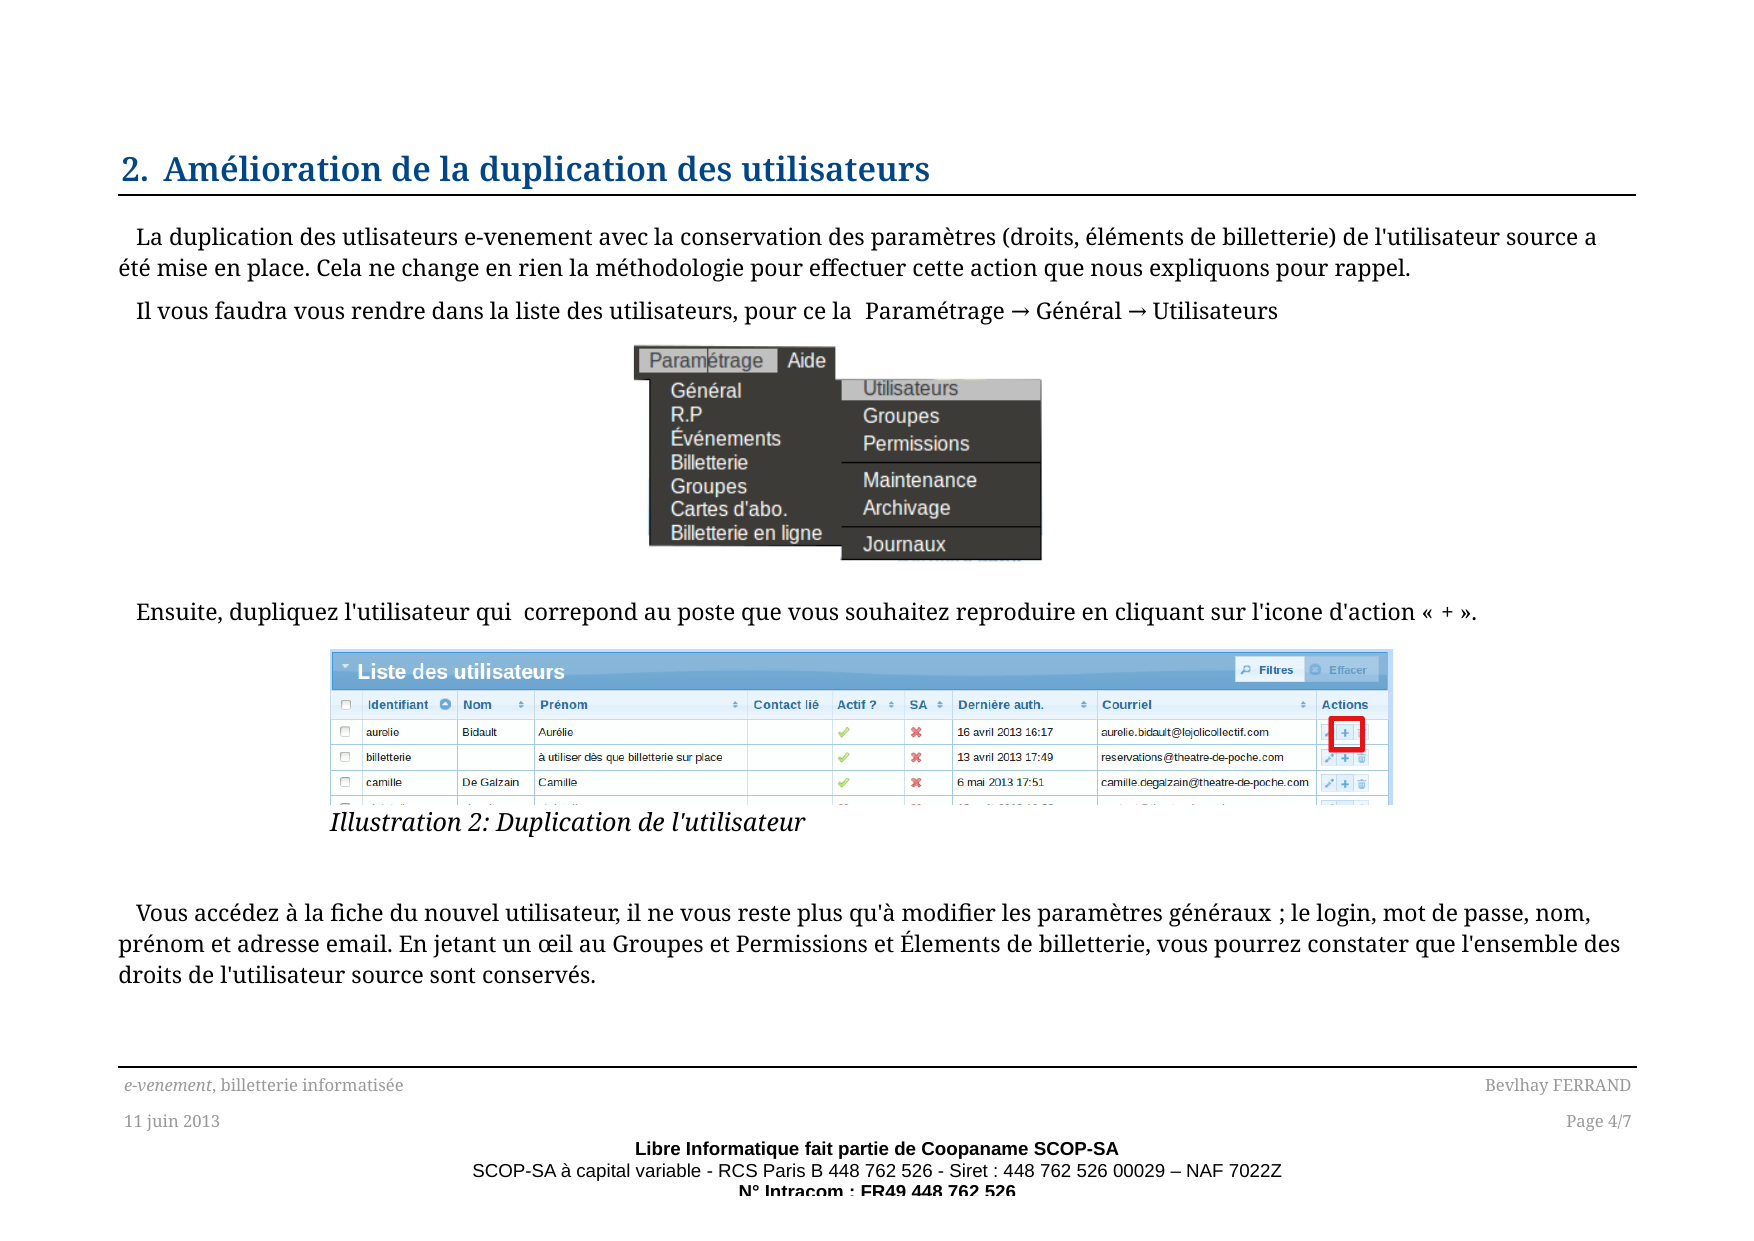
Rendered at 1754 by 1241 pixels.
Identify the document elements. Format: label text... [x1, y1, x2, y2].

picture [633, 340, 1048, 564]
picture [330, 649, 1394, 805]
text Vous accédez à la fiche du nouvel utilisateur, il ne vous reste plus qu'à modifier les paramètres généraux ; le login, mot de passe, nom, prénom et adresse email. En jetant un œil au Groupes et Permissions et Élements de billetterie, vous pourrez constater que l'ensemble des droits de l'utilisateur source sont conservés. [118, 897, 1636, 991]
text Ensuite, dupliquez l'utilisateur qui correpond au poste que vous souhaitez reproduire en cliquant sur l'icone d'action « + ». [118, 596, 1636, 627]
subtitle Amélioration de la duplication des utilisateurs [118, 143, 1636, 194]
text Illustration 2: Duplication de l'utilisateur [330, 805, 1393, 839]
text La duplication des utlisateurs e-venement avec la conservation des paramètres (droits, éléments de billetterie) de l'utilisateur source a été mise en place. Cela ne change en rien la méthodologie pour effectuer cette action que nous expliquons pour rappel. [118, 220, 1636, 283]
text Il vous faudra vous rendre dans la liste des utilisateurs, pour ce la Paramétrage → Général → Utilisateurs [118, 295, 1636, 326]
